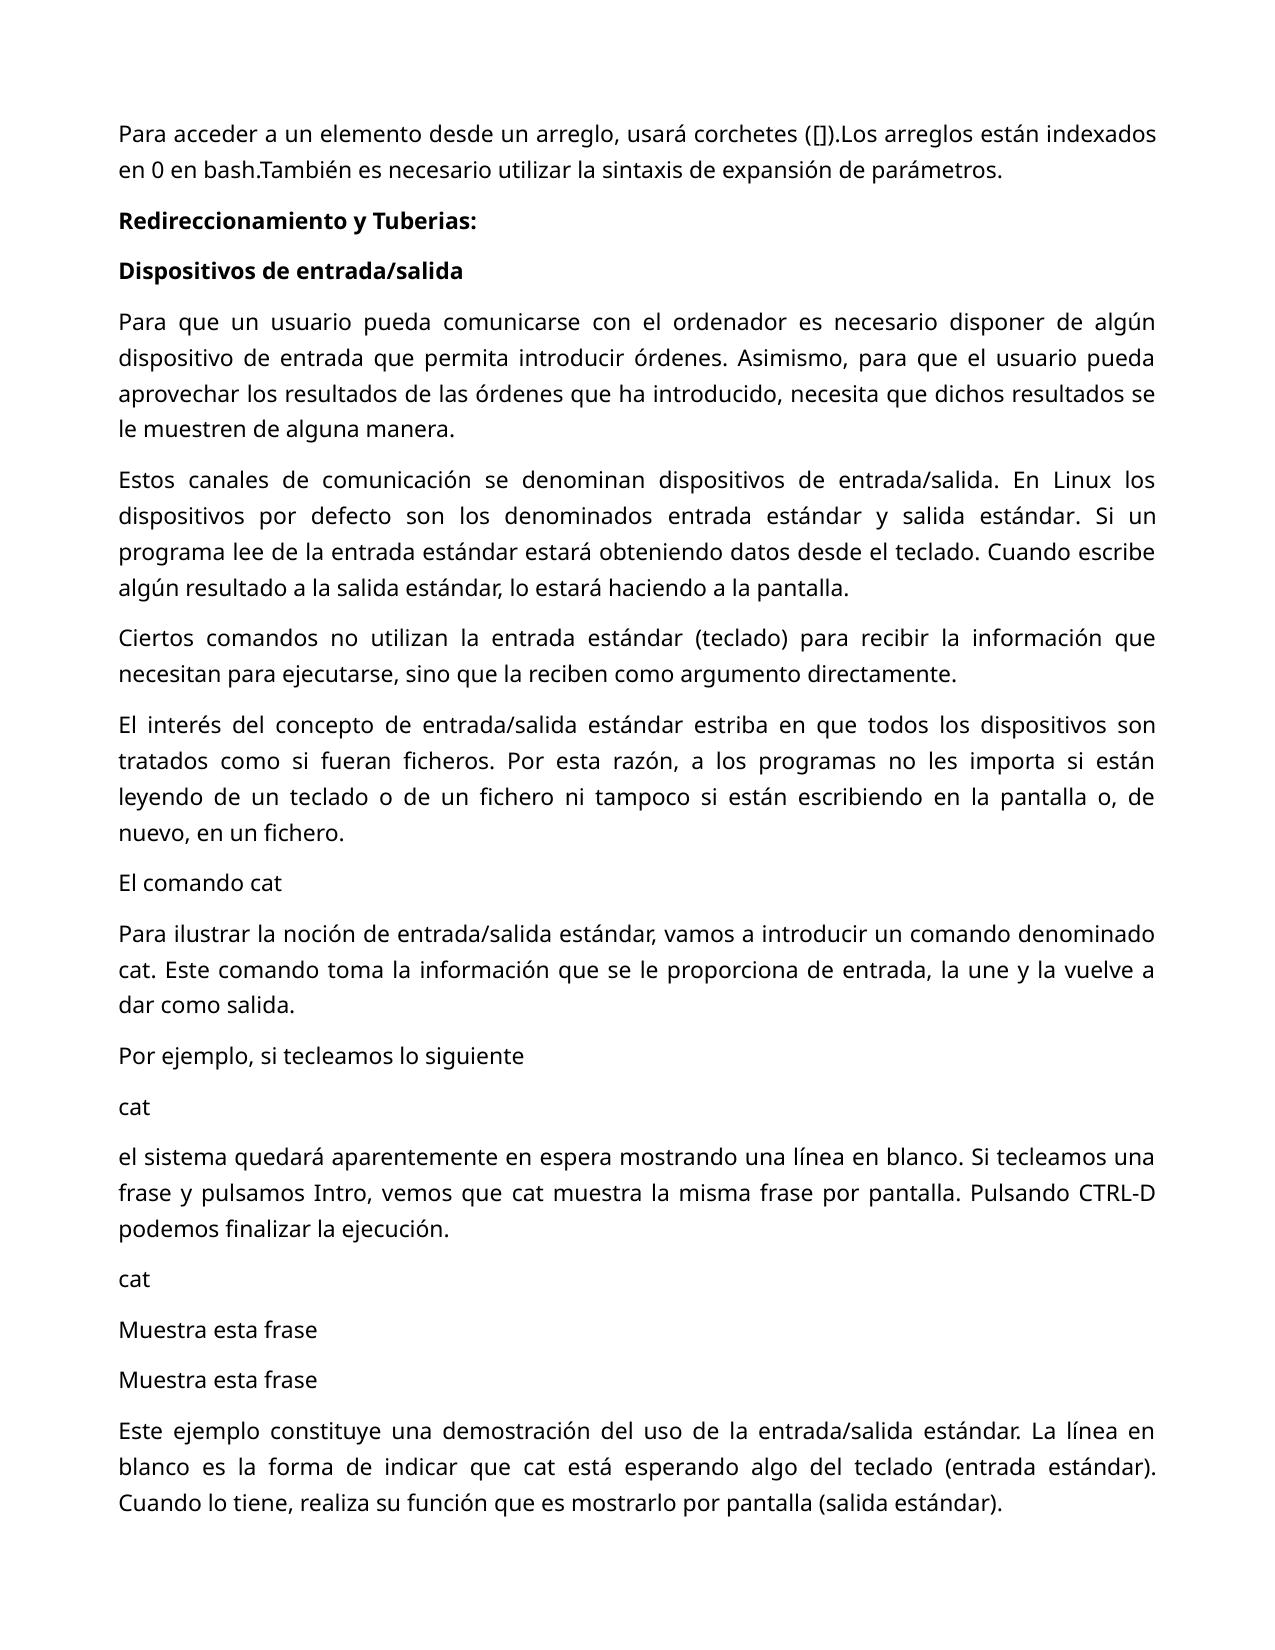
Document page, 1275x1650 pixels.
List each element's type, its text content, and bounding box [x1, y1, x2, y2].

text El comando cat [118, 867, 1157, 898]
text cat [118, 1091, 1157, 1122]
text Estos canales de comunicación se denominan dispositivos de entrada/salida. En Linux los dispositivos por defecto son los denominados entrada estándar y salida estándar. Si un programa lee de la entrada estándar estará obteniendo datos desde el teclado. Cuando escribe algún resultado a la salida estándar, lo estará haciendo a la pantalla. [118, 464, 1157, 603]
text cat [118, 1263, 1157, 1295]
text Redireccionamiento y Tuberias: [118, 204, 1157, 236]
text Dispositivos de entrada/salida [118, 255, 1157, 286]
text Para que un usuario pueda comunicarse con el ordenador es necesario disponer de algún dispositivo de entrada que permita introducir órdenes. Asimismo, para que el usuario pueda aprovechar los resultados de las órdenes que ha introducido, necesita que dichos resultados se le muestren de alguna manera. [118, 306, 1157, 445]
text Para ilustrar la noción de entrada/salida estándar, vamos a introducir un comando denominado cat. Este comando toma la información que se le proporciona de entrada, la une y la vuelve a dar como salida. [118, 918, 1157, 1021]
text Este ejemplo constituye una demostración del uso de la entrada/salida estándar. La línea en blanco es la forma de indicar que cat está esperando algo del teclado (entrada estándar). Cuando lo tiene, realiza su función que es mostrarlo por pantalla (salida estándar). [118, 1415, 1157, 1518]
text el sistema quedará aparentemente en espera mostrando una línea en blanco. Si tecleamos una frase y pulsamos Intro, vemos que cat muestra la misma frase por pantalla. Pulsando CTRL-D podemos finalizar la ejecución. [118, 1141, 1157, 1244]
text El interés del concepto de entrada/salida estándar estriba en que todos los dispositivos son tratados como si fueran ficheros. Por esta razón, a los programas no les importa si están leyendo de un teclado o de un fichero ni tampoco si están escribiendo en la pantalla o, de nuevo, en un fichero. [118, 709, 1157, 848]
text Por ejemplo, si tecleamos lo siguiente [118, 1040, 1157, 1071]
text Para acceder a un elemento desde un arreglo, usará corchetes ([]).Los arreglos están indexados en 0 en bash.También es necesario utilizar la sintaxis de expansión de parámetros. [118, 118, 1157, 185]
text Muestra esta frase [118, 1364, 1157, 1396]
text Muestra esta frase [118, 1314, 1157, 1345]
text Ciertos comandos no utilizan la entrada estándar (teclado) para recibir la información que necesitan para ejecutarse, sino que la reciben como argumento directamente. [118, 622, 1157, 689]
